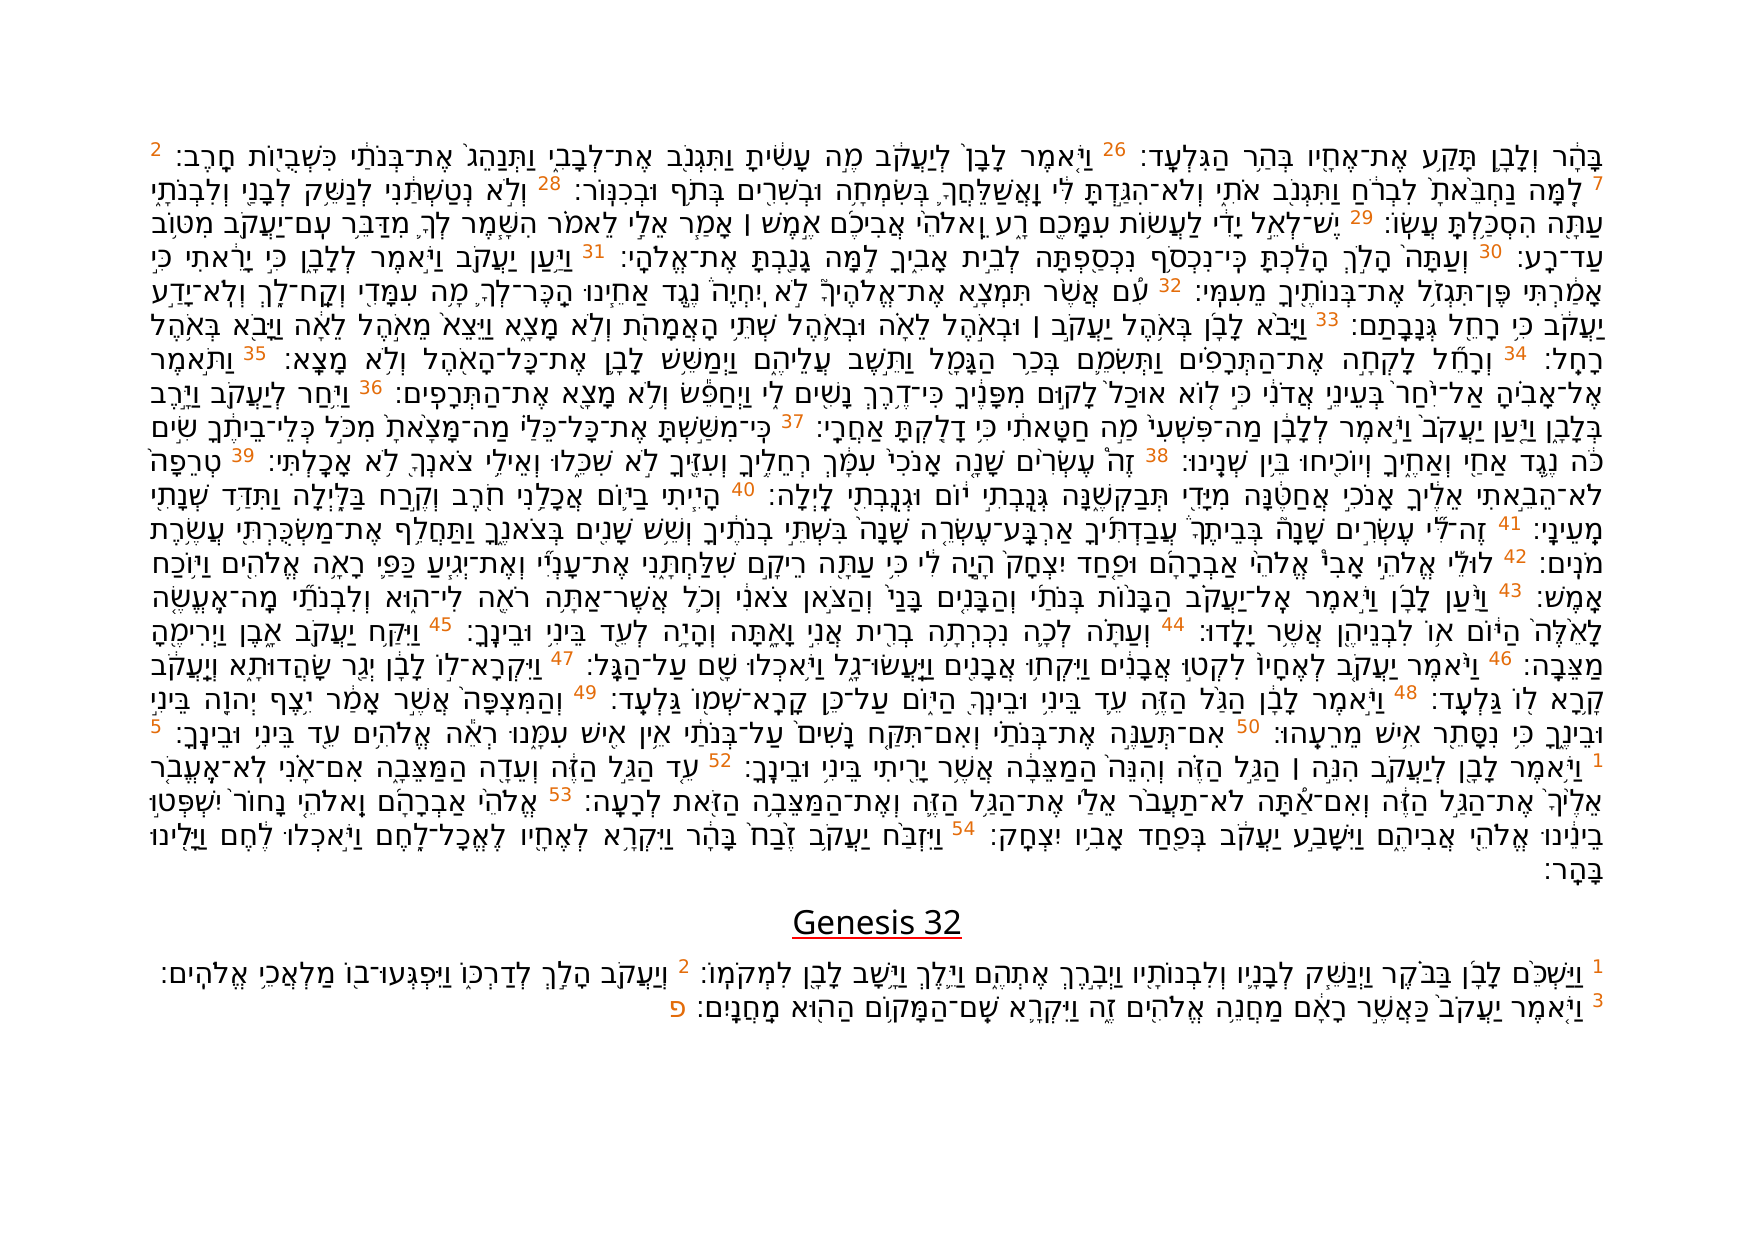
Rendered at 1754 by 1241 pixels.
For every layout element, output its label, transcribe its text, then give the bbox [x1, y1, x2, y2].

text 1 וַיִּשְׁמַ֗ע אֶת־דִּבְרֵ֤י בְנֵֽי־לָבָן֙ לֵאמֹ֔ר לָקַ֣ח יַעֲקֹ֔ב אֵ֖ת כָּל־אֲשֶׁ֣ר לְאָבִ֑ינוּ וּמֵאֲשֶׁ֣ר לְאָבִ֔ינוּ עָשָׂ֕ה אֵ֥ת כָּל־הַכָּבֹ֖ד הַזֶּֽה׃ 2 וַיַּ֥רְא יַעֲקֹ֖ב אֶת־פְּנֵ֣י לָבָ֑ן וְהִנֵּ֥ה אֵינֶ֛נּוּ עִמּ֖וֹ כִּתְמ֥וֹל שִׁלְשֽׁוֹם׃ ‬‬‬3 וַיֹּ֤אמֶר יְהוָה֙ אֶֽל־יַעֲקֹ֔ב שׁ֛וּב אֶל־אֶ֥רֶץ אֲבוֹתֶ֖יךָ וּלְמוֹלַדְתֶּ֑ךָ וְאֶֽהְיֶ֖ה עִמָּֽךְ׃ ‬‬‬4 וַיִּשְׁלַ֣ח יַעֲקֹ֔ב וַיִּקְרָ֖א לְרָחֵ֣ל וּלְלֵאָ֑ה הַשָּׂדֶ֖ה אֶל־צֹאנֽוֹ׃ ‬‬‬5 וַיֹּ֣אמֶר לָהֶ֗ן רֹאֶ֤ה אָנֹכִי֙ אֶת־פְּנֵ֣י אֲבִיכֶ֔ן כִּֽי־אֵינֶ֥נּוּ אֵלַ֖י כִּתְמֹ֣ל שִׁלְשֹׁ֑ם וֽ͏ֵאלֹהֵ֣י אָבִ֔י הָיָ֖ה עִמָּדִֽי׃ ‬‬‬6 וְאַתֵּ֖נָה יְדַעְתֶּ֑ן כִּ֚י בְּכָל־כֹּחִ֔י עָבַ֖דְתִּי אֶת־אֲבִיכֶֽן׃ ‬‬‬7 וַאֲבִיכֶן֙ הֵ֣תֶל בִּ֔י וְהֶחֱלִ֥ף אֶת־מַשְׂכֻּרְתִּ֖י עֲשֶׂ֣רֶת מֹנִ֑ים וְלֹֽא־נְתָנ֣וֹ אֱלֹהִ֔ים לְהָרַ֖ע עִמָּדִֽי׃ ‬‬‬8 אִם־כֹּ֣ה יֹאמַ֗ר נְקֻדִּים֙ יִהְיֶ֣ה שְׂכָרֶ֔ךָ וְיָלְד֥וּ כָל־הַצֹּ֖אן נְקֻדִּ֑ים וְאִם־כֹּ֣ה יֹאמַ֗ר עֲקֻדִּים֙ יִהְיֶ֣ה שְׂכָרֶ֔ךָ וְיָלְד֥וּ כָל־הַצֹּ֖אן עֲקֻדִּֽים׃ ‬‬‬9 וַיַּצֵּ֧ל אֱלֹהִ֛ים אֶת־מִקְנֵ֥ה אֲבִיכֶ֖ם וַיִּתֶּן־לִֽי׃ ‬‬‬10 וַיְהִ֗י בְּעֵת֙ יַחֵ֣ם הַצֹּ֔אן וָאֶשָּׂ֥א עֵינַ֛י וָאֵ֖רֶא בַּחֲל֑וֹם וְהִנֵּ֤ה הָֽעַתֻּדִים֙ הָעֹלִ֣ים עַל־הַצֹּ֔אן עֲקֻדִּ֥ים נְקֻדִּ֖ים וּבְרֻדִּֽים׃ ‬‬‬11 וַיֹּ֨אמֶר אֵלַ֜י מַלְאַ֧ךְ הָאֱלֹהִ֛ים בַּחֲל֖וֹם יֽ͏ַעֲקֹ֑ב וָאֹמַ֖ר הִנֵּֽנִי׃ ‬‬‬12 וַיֹּ֗אמֶר שָׂא־נָ֨א עֵינֶ֤יךָ וּרְאֵה֙ כָּל־הָֽעַתֻּדִים֙ הָעֹלִ֣ים עַל־הַצֹּ֔אן עֲקֻדִּ֥ים נְקֻדִּ֖ים וּבְרֻדִּ֑ים כִּ֣י רָאִ֔יתִי אֵ֛ת כָּל־אֲשֶׁ֥ר לָבָ֖ן עֹ֥שֶׂה לָּֽךְ׃ ‬‬‬13 אָנֹכִ֤י הָאֵל֙ בֵּֽית־אֵ֔ל אֲשֶׁ֨ר מָשַׁ֤חְתָּ שָּׁם֙ מַצֵּבָ֔ה אֲשֶׁ֨ר נָדַ֥רְתָּ לִּ֛י שָׁ֖ם נֶ֑דֶר עַתָּ֗ה ק֥וּם צֵא֙ מִן־הָאָ֣רֶץ הַזֹּ֔את וְשׁ֖וּב אֶל־אֶ֥רֶץ מוֹלַדְתֶּֽךָ׃ ‬‬‬14 וַתַּ֤עַן רָחֵל֙ וְלֵאָ֔ה וַתֹּאמַ֖רְנָה ל֑וֹ הַע֥וֹד לָ֛נוּ חֵ֥לֶק וְנַחֲלָ֖ה בְּבֵ֥ית אָבִֽינוּ׃ ‬‬‬15 הֲל֧וֹא נָכְרִיּ֛וֹת נֶחְשַׁ֥בְנוּ ל֖וֹ כִּ֣י מְכָרָ֑נוּ וַיֹּ֥אכַל גַּם־אָכ֖וֹל אֶת־כַּסְפֵּֽנוּ׃ ‬‬‬16 כִּ֣י כָל־הָעֹ֗שֶׁר אֲשֶׁ֨ר הִצִּ֤יל אֱלֹהִים֙ מֵֽאָבִ֔ינוּ לָ֥נוּ ה֖וּא וּלְבָנֵ֑ינוּ וְעַתָּ֗ה כֹּל֩ אֲשֶׁ֨ר אָמַ֧ר אֱלֹהִ֛ים אֵלֶ֖יךָ עֲשֵֽׂה׃ ‬‬‬17 וַיָּ֖קָם יַעֲקֹ֑ב וַיִּשָּׂ֛א אֶת־בָּנָ֥יו וְאֶת־נָשָׁ֖יו עַל־הַגְּמַלִּֽים׃ ‬‬‬18 וַיִּנְהַ֣ג אֶת־כָּל־מִקְנֵ֗הוּ וְאֶת־כָּל־רְכֻשׁוֹ֙ אֲשֶׁ֣ר רָכָ֔שׁ מִקְנֵה֙ קִנְיָנ֔וֹ אֲשֶׁ֥ר רָכַ֖שׁ בְּפַדַּ֣ן אֲרָ֑ם לָב֛וֹא אֶל־יִצְחָ֥ק אָבִ֖יו אַ֥רְצָה כְּנָֽעַן׃ ‬‬‬19 וְלָבָ֣ן הָלַ֔ךְ לִגְזֹ֖ז אֶת־צֹאנ֑וֹ וַתִּגְנֹ֣ב רָחֵ֔ל אֶת־הַתְּרָפִ֖ים אֲשֶׁ֥ר לְאָבִֽיהָ׃ ‬‬‬20 וַיִּגְנֹ֣ב יַעֲקֹ֔ב אֶת־לֵ֥ב לָבָ֖ן הָאֲרַמִּ֑י עַל־בְּלִי֙ הִגִּ֣יד ל֔וֹ כִּ֥י בֹרֵ֖חַ הֽוּא׃ ‬‬‬21 וַיִּבְרַ֥ח הוּא֙ וְכָל־אֲשֶׁר־ל֔וֹ וַיָּ֖קָם וַיַּעֲבֹ֣ר אֶת־הַנָּהָ֑ר וַיָּ֥שֶׂם אֶת־פָּנָ֖יו הַ֥ר הַגִּלְעָֽד׃ ‬‬‬22 וַיֻּגַּ֥ד לְלָבָ֖ן בַּיּ֣וֹם הַשְּׁלִישִׁ֑י כִּ֥י בָרַ֖ח יַעֲקֹֽב׃ ‬‬‬23 וַיִּקַּ֤ח אֶת־אֶחָיו֙ עִמּ֔וֹ וַיִּרְדֹּ֣ף אַחֲרָ֔יו דֶּ֖רֶךְ שִׁבְעַ֣ת יָמִ֑ים וַיַּדְבֵּ֥ק אֹת֖וֹ בְּהַ֥ר הַגִּלְעָֽד׃ ‬‬‬24 וַיָּבֹ֧א אֱלֹהִ֛ים אֶל־לָבָ֥ן הָאֲרַמִּ֖י בַּחֲלֹ֣ם הַלָּ֑יְלָה וַיֹּ֣אמֶר ל֗וֹ הִשָּׁ֧מֶר לְךָ֛ פֶּן־תְּדַבֵּ֥ר עִֽם־יַעֲקֹ֖ב מִטּ֥וֹב עַד־רָֽע׃ ‬‬‬25 וַיַּשֵּׂ֥ג לָבָ֖ן אֶֽת־יַעֲקֹ֑ב וְיַעֲקֹ֗ב תָּקַ֤ע אֶֽת־אָהֳלוֹ֙ בָּהָ֔ר וְלָבָ֛ן תָּקַ֥ע אֶת־אֶחָ֖יו בְּהַ֥ר הַגִּלְעָֽד׃ ‬‬‬26 וַיֹּ֤אמֶר לָבָן֙ לְיַעֲקֹ֔ב מֶ֣ה עָשִׂ֔יתָ וַתִּגְנֹ֖ב אֶת־לְבָבִ֑י וַתְּנַהֵג֙ אֶת־בְּנֹתַ֔י כִּשְׁבֻי֖וֹת חָֽרֶב׃ ‬‬‬27 לָ֤מָּה נַחְבֵּ֙אתָ֙ לִבְרֹ֔חַ וַתִּגְנֹ֖ב אֹתִ֑י וְלֹא־הִגַּ֣דְתָּ לִּ֔י וָֽאֲשַׁלֵּחֲךָ֛ בְּשִׂמְחָ֥ה וּבְשִׁרִ֖ים בְּתֹ֥ף וּבְכִנּֽוֹר׃ ‬‬‬28 וְלֹ֣א נְטַשְׁתַּ֔נִי לְנַשֵּׁ֥ק לְבָנַ֖י וְלִבְנֹתָ֑י עַתָּ֖ה הִסְכַּ֥לְתָּֽ עֲשֽׂוֹ׃ ‬‬‬29 יֶשׁ־לְאֵ֣ל יָדִ֔י לַעֲשׂ֥וֹת עִמָּכֶ֖ם רָ֑ע וֽ͏ֵאלֹהֵ֨י אֲבִיכֶ֜ם אֶ֣מֶשׁ ׀ אָמַ֧ר אֵלַ֣י לֵאמֹ֗ר הִשָּׁ֧מֶר לְךָ֛ מִדַּבֵּ֥ר עִֽם־יַעֲקֹ֖ב מִטּ֥וֹב עַד־רָֽע׃ ‬‬‬30 וְעַתָּה֙ הָלֹ֣ךְ הָלַ֔כְתָּ כִּֽי־נִכְסֹ֥ף נִכְסַ֖פְתָּה לְבֵ֣ית אָבִ֑יךָ לָ֥מָּה גָנַ֖בְתָּ אֶת־אֱלֹהָֽי׃ ‬‬‬31 וַיַּ֥עַן יַעֲקֹ֖ב וַיֹּ֣אמֶר לְלָבָ֑ן כִּ֣י יָרֵ֔אתִי כִּ֣י אָמַ֔רְתִּי פֶּן־תִּגְזֹ֥ל אֶת־בְּנוֹתֶ֖יךָ מֵעִמִּֽי׃ ‬‬‬32 עִ֠ם אֲשֶׁ֨ר תִּמְצָ֣א אֶת־אֱלֹהֶיךָ֮ לֹ֣א יִֽחְיֶה֒ נֶ֣גֶד אַחֵ֧ינוּ הַֽכֶּר־לְךָ֛ מָ֥ה עִמָּדִ֖י וְקַֽח־לָ֑ךְ וְלֹֽא־יָדַ֣ע יַעֲקֹ֔ב כִּ֥י רָחֵ֖ל גְּנָבָֽתַם׃ ‬‬‬33 וַיָּבֹ֨א לָבָ֜ן בְּאֹ֥הֶל יַעֲקֹ֣ב ׀ וּבְאֹ֣הֶל לֵאָ֗ה וּבְאֹ֛הֶל שְׁתֵּ֥י הָאֲמָהֹ֖ת וְלֹ֣א מָצָ֑א וַיֵּצֵא֙ מֵאֹ֣הֶל לֵאָ֔ה וַיָּבֹ֖א בְּאֹ֥הֶל רָחֵֽל׃ ‬‬‬34 וְרָחֵ֞ל לָקְחָ֣ה אֶת־הַתְּרָפִ֗ים וַתְּשִׂמֵ֛ם בְּכַ֥ר הַגָּמָ֖ל וַתֵּ֣שֶׁב עֲלֵיהֶ֑ם וַיְמַשֵּׁ֥שׁ לָבָ֛ן אֶת־כָּל־הָאֹ֖הֶל וְלֹ֥א מָצָֽא׃ ‬‬‬35 וַתֹּ֣אמֶר אֶל־אָבִ֗יהָ אַל־יִ֙חַר֙ בְּעֵינֵ֣י אֲדֹנִ֔י כִּ֣י ל֤וֹא אוּכַל֙ לָק֣וּם מִפָּנֶ֔יךָ כִּי־דֶ֥רֶךְ נָשִׁ֖ים לִ֑י וַיְחַפֵּ֕שׂ וְלֹ֥א מָצָ֖א אֶת־הַתְּרָפִֽים׃ ‬‬‬36 וַיִּ֥חַר לְיַעֲקֹ֖ב וַיָּ֣רֶב בְּלָבָ֑ן וַיַּ֤עַן יַעֲקֹב֙ וַיֹּ֣אמֶר לְלָבָ֔ן מַה־פִּשְׁעִי֙ מַ֣ה חַטָּאתִ֔י כִּ֥י דָלַ֖קְתָּ אַחֲרָֽי׃ ‬‬‬37 כִּֽי־מִשַּׁ֣שְׁתָּ אֶת־כָּל־כֵּלַ֗י מַה־מָּצָ֙אתָ֙ מִכֹּ֣ל כְּלֵי־בֵיתֶ֔ךָ שִׂ֣ים כֹּ֔ה נֶ֥גֶד אַחַ֖י וְאַחֶ֑יךָ וְיוֹכִ֖יחוּ בֵּ֥ין שְׁנֵֽינוּ׃ ‬‬‬38 זֶה֩ עֶשְׂרִ֨ים שָׁנָ֤ה אָנֹכִי֙ עִמָּ֔ךְ רְחֵלֶ֥יךָ וְעִזֶּ֖יךָ לֹ֣א שִׁכֵּ֑לוּ וְאֵילֵ֥י צֹאנְךָ֖ לֹ֥א אָכָֽלְתִּי׃ ‬‬‬39 טְרֵפָה֙ לֹא־הֵבֵ֣אתִי אֵלֶ֔יךָ אָנֹכִ֣י אֲחַטֶּ֔נָּה מִיָּדִ֖י תְּבַקְשֶׁ֑נָּה גְּנֻֽבְתִ֣י י֔וֹם וּגְנֻֽבְתִ֖י לָֽיְלָה׃ ‬‬‬40 הָיִ֧יתִי בַיּ֛וֹם אֲכָלַ֥נִי חֹ֖רֶב וְקֶ֣רַח בַּלָּ֑יְלָה וַתִּדַּ֥ד שְׁנָתִ֖י מֵֽעֵינָֽי׃ ‬‬‬41 זֶה־לִּ֞י עֶשְׂרִ֣ים שָׁנָה֮ בְּבֵיתֶךָ֒ עֲבַדְתִּ֜יךָ אַרְבַּֽע־עֶשְׂרֵ֤ה שָׁנָה֙ בִּשְׁתֵּ֣י בְנֹתֶ֔יךָ וְשֵׁ֥שׁ שָׁנִ֖ים בְּצֹאנֶ֑ךָ וַתַּחֲלֵ֥ף אֶת־מַשְׂכֻּרְתִּ֖י עֲשֶׂ֥רֶת מֹנִֽים׃ ‬‬‬42 לוּלֵ֡י אֱלֹהֵ֣י אָבִי֩ אֱלֹהֵ֨י אַבְרָהָ֜ם וּפַ֤חַד יִצְחָק֙ הָ֣יָה לִ֔י כִּ֥י עַתָּ֖ה רֵיקָ֣ם שִׁלַּחְתָּ֑נִי אֶת־עָנְיִ֞י וְאֶת־יְגִ֧יעַ כַּפַּ֛י רָאָ֥ה אֱלֹהִ֖ים וַיּ֥וֹכַח אָֽמֶשׁ׃ ‬‬‬43 וַיַּ֨עַן לָבָ֜ן וַיֹּ֣אמֶר אֶֽל־יַעֲקֹ֗ב הַבָּנ֨וֹת בְּנֹתַ֜י וְהַבָּנִ֤ים בָּנַי֙ וְהַצֹּ֣אן צֹאנִ֔י וְכֹ֛ל אֲשֶׁר־אַתָּ֥ה רֹאֶ֖ה לִי־ה֑וּא וְלִבְנֹתַ֞י מָֽה־אֽ͏ֶעֱשֶׂ֤ה לָאֵ֙לֶּה֙ הַיּ֔וֹם א֥וֹ לִבְנֵיהֶ֖ן אֲשֶׁ֥ר יָלָֽדוּ׃ ‬‬‬44 וְעַתָּ֗ה לְכָ֛ה נִכְרְתָ֥ה בְרִ֖ית אֲנִ֣י וָאָ֑תָּה וְהָיָ֥ה לְעֵ֖ד בֵּינִ֥י וּבֵינֶֽךָ׃ ‬‬‬45 וַיִּקַּ֥ח יַעֲקֹ֖ב אָ֑בֶן וַיְרִימֶ֖הָ מַצֵּבָֽה׃ ‬‬‬46 וַיֹּ֨אמֶר יַעֲקֹ֤ב לְאֶחָיו֙ לִקְט֣וּ אֲבָנִ֔ים וַיִּקְח֥וּ אֲבָנִ֖ים וַיַּֽעֲשׂוּ־גָ֑ל וַיֹּ֥אכְלוּ שָׁ֖ם עַל־הַגָּֽל׃ ‬‬‬47 וַיִּקְרָא־ל֣וֹ לָבָ֔ן יְגַ֖ר שָׂהֲדוּתָ֑א וְיַֽעֲקֹ֔ב קָ֥רָא ל֖וֹ גַּלְעֵֽד׃ ‬‬‬48 וַיֹּ֣אמֶר לָבָ֔ן הַגַּ֨ל הַזֶּ֥ה עֵ֛ד בֵּינִ֥י וּבֵינְךָ֖ הַיּ֑וֹם עַל־כֵּ֥ן קָרָֽא־שְׁמ֖וֹ גַּלְעֵֽד׃ ‬‬‬49 וְהַמִּצְפָּה֙ אֲשֶׁ֣ר אָמַ֔ר יִ֥צֶף יְהוָ֖ה בֵּינִ֣י וּבֵינֶ֑ךָ כִּ֥י נִסָּתֵ֖ר אִ֥ישׁ מֵרֵעֵֽהוּ׃ ‬‬‬50 אִם־תְּעַנֶּ֣ה אֶת־בְּנֹתַ֗י וְאִם־תִּקַּ֤ח נָשִׁים֙ עַל־בְּנֹתַ֔י אֵ֥ין אִ֖ישׁ עִמָּ֑נוּ רְאֵ֕ה אֱלֹהִ֥ים עֵ֖ד בֵּינִ֥י וּבֵינֶֽךָ׃ ‬‬‬51 וַיֹּ֥אמֶר לָבָ֖ן לְיַעֲקֹ֑ב הִנֵּ֣ה ׀ הַגַּ֣ל הַזֶּ֗ה וְהִנֵּה֙ הַמַצֵּבָ֔ה אֲשֶׁ֥ר יָרִ֖יתִי בֵּינִ֥י וּבֵינֶֽךָ׃ ‬‬‬52 עֵ֚ד הַגַּ֣ל הַזֶּ֔ה וְעֵדָ֖ה הַמַּצֵּבָ֑ה אִם־אָ֗נִי לֹֽא־אֽ͏ֶעֱבֹ֤ר אֵלֶ֙יךָ֙ אֶת־הַגַּ֣ל הַזֶּ֔ה וְאִם־אַ֠תָּה לֹא־תַעֲבֹ֨ר אֵלַ֜י אֶת־הַגַּ֥ל הַזֶּ֛ה וְאֶת־הַמַּצֵּבָ֥ה הַזֹּ֖את לְרָעָֽה׃ ‬‬‬53 אֱלֹהֵ֨י אַבְרָהָ֜ם וֵֽאלֹהֵ֤י נָחוֹר֙ יִשְׁפְּט֣וּ בֵינֵ֔ינוּ אֱלֹהֵ֖י אֲבִיהֶ֑ם וַיִּשָּׁבַ֣ע יַעֲקֹ֔ב בְּפַ֖חַד אָבִ֥יו יִצְחָֽק׃ ‬‬‬54 וַיִּזְבַּ֨ח יַעֲקֹ֥ב זֶ֙בַח֙ בָּהָ֔ר וַיִּקְרָ֥א לְאֶחָ֖יו לֶאֱכָל־לָ֑חֶם וַיֹּ֣אכְלוּ לֶ֔חֶם וַיָּלִ֖ינוּ בָּהָֽר׃ ‬‬‬‬‬‬‬‬‬‬‬‬‬‬‬‬‬‬‬‬‬‬‬‬‬‬‬‬‬‬‬‬‬‬‬‬‬‬‬‬‬‬‬‬‬‬‬‬‬‬‬‬‬‬‬‬ [150, 139, 1604, 886]
text Genesis 32 [150, 898, 1604, 944]
text 1 וַיַּשְׁכֵּ֨ם לָבָ֜ן בַּבֹּ֗קֶר וַיְנַשֵּׁ֧ק לְבָנָ֛יו וְלִבְנוֹתָ֖יו וַיְבָ֣רֶךְ אֶתְהֶ֑ם וַיֵּ֛לֶךְ וַיָּ֥שָׁב לָבָ֖ן לִמְקֹמֽוֹ׃ 2 וְיַעֲקֹ֖ב הָלַ֣ךְ לְדַרְכּ֑וֹ וַיִּפְגְּעוּ־ב֖וֹ מַלְאֲכֵ֥י אֱלֹהִֽים׃ ‬‬‬3 וַיֹּ֤אמֶר יַעֲקֹב֙ כַּאֲשֶׁ֣ר רָאָ֔ם מַחֲנֵ֥ה אֱלֹהִ֖ים זֶ֑ה וַיִּקְרָ֛א שֵֽׁם־הַמָּק֥וֹם הַה֖וּא מֽ͏ַחֲנָֽיִם׃ פ ‬‬‬‬‬ [150, 956, 1604, 1024]
